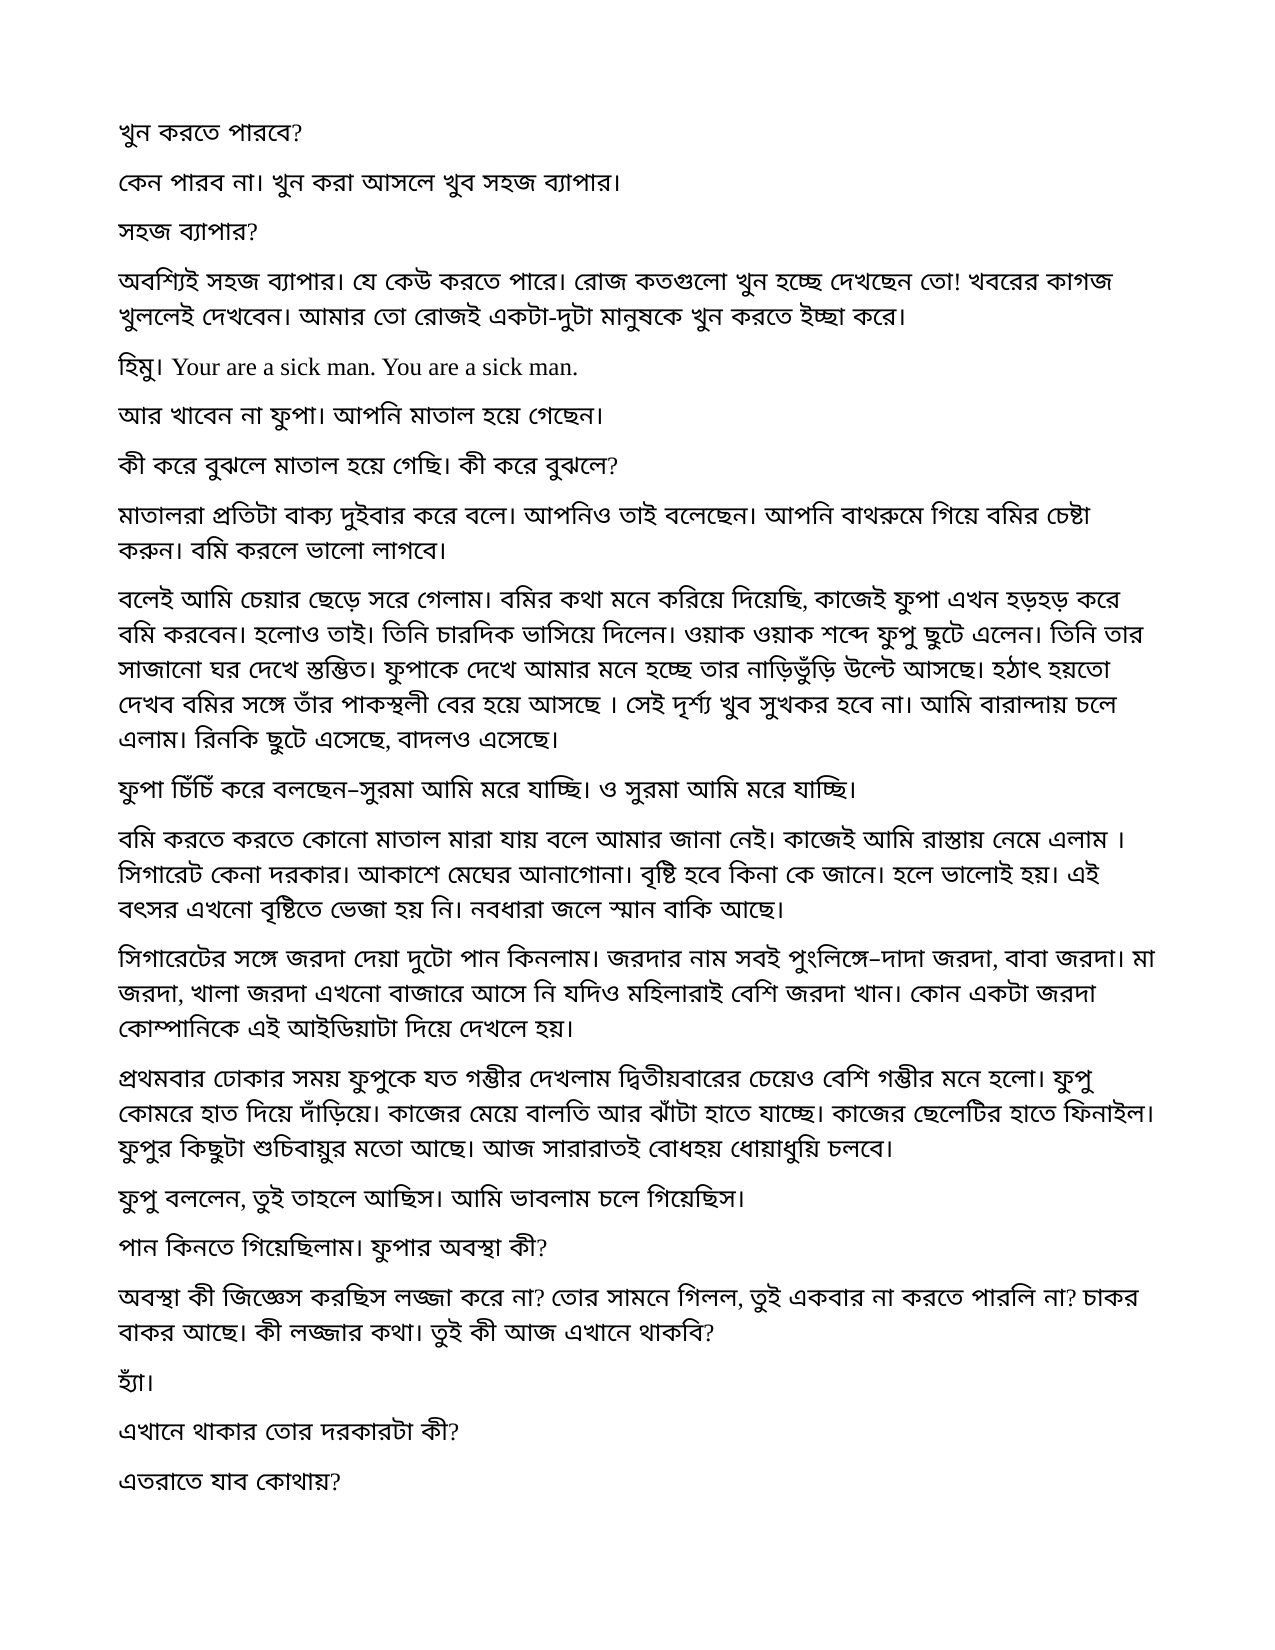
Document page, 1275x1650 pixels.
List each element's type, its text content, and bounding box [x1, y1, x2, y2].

text ফুপা চিঁচিঁ করে বলছেন–সুরমা আমি মরে যাচ্ছি। ও সুরমা আমি মরে যাচ্ছি। [118, 775, 1157, 804]
text সিগারেটের সঙ্গে জরদা দেয়া দুটো পান কিনলাম। জরদার নাম সবই পুংলিঙ্গে–দাদা জরদা, বাবা জরদা। মা জরদা, খালা জরদা এখনো বাজারে আসে নি যদিও মহিলারাই বেশি জরদা খান। কোন একটা জরদা কোম্পানিকে এই আইডিয়াটা দিয়ে দেখলে হয়। [118, 944, 1157, 1044]
text বলেই আমি চেয়ার ছেড়ে সরে গেলাম। বমির কথা মনে করিয়ে দিয়েছি, কাজেই ফুপা এখন হড়হড় করে বমি করবেন। হলোও তাই। তিনি চারদিক ভাসিয়ে দিলেন। ওয়াক ওয়াক শব্দে ফুপু ছুটে এলেন। তিনি তার সাজানো ঘর দেখে স্তম্ভিত। ফুপাকে দেখে আমার মনে হচ্ছে তার নাড়িভুঁড়ি উল্টে আসছে। হঠাৎ হয়তো দেখব বমির সঙ্গে তাঁর পাকস্থলী বের হয়ে আসছে । সেই দৃর্শ্য খুব সুখকর হবে না। আমি বারান্দায় চলে এলাম। রিনকি ছুটে এসেছে, বাদলও এসেছে। [118, 585, 1157, 755]
text এখানে থাকার তোর দরকারটা কী? [118, 1417, 1157, 1447]
text বমি করতে করতে কোনো মাতাল মারা যায় বলে আমার জানা নেই। কাজেই আমি রাস্তায় নেমে এলাম । সিগারেট কেনা দরকার। আকাশে মেঘের আনাগোনা। বৃষ্টি হবে কিনা কে জানে। হলে ভালোই হয়। এই বৎসর এখনো বৃষ্টিতে ভেজা হয় নি। নবধারা জলে স্মান বাকি আছে। [118, 825, 1157, 924]
text খুন করতে পারবে? [118, 118, 1157, 147]
text হিমু। Your are a sick man. You are a sick man. [121, 352, 1157, 381]
text সহজ ব্যাপার? [118, 217, 1157, 247]
text ফুপু বললেন, তুই তাহলে আছিস। আমি ভাবলাম চলে গিয়েছিস। [118, 1184, 1157, 1213]
text কী করে বুঝলে মাতাল হয়ে গেছি। কী করে বুঝলে? [118, 451, 1157, 480]
text অবশ্যিই সহজ ব্যাপার। যে কেউ করতে পারে। রোজ কতগুলো খুন হচ্ছে দেখছেন তো! খবরের কাগজ খুললেই দেখবেন। আমার তো রোজই একটা-দুটা মানুষকে খুন করতে ইচ্ছা করে। [118, 267, 1157, 331]
text অবস্থা কী জিজ্ঞেস করছিস লজ্জা করে না? তোর সামনে গিলল, তুই একবার না করতে পারলি না? চাকর বাকর আছে। কী লজ্জার কথা। তুই কী আজ এখানে থাকবি? [118, 1283, 1157, 1347]
text প্রথমবার ঢোকার সময় ফুপুকে যত গম্ভীর দেখলাম দ্বিতীয়বারের চেয়েও বেশি গম্ভীর মনে হলো। ফুপু কোমরে হাত দিয়ে দাঁড়িয়ে। কাজের মেয়ে বালতি আর ঝাঁটা হাতে যাচ্ছে। কাজের ছেলেটির হাতে ফিনাইল। ফুপুর কিছুটা শুচিবায়ুর মতো আছে। আজ সারারাতই বোধহয় ধোয়াধুয়ি চলবে। [118, 1064, 1157, 1163]
text কেন পারব না। খুন করা আসলে খুব সহজ ব্যাপার। [118, 168, 1157, 197]
text মাতালরা প্রতিটা বাক্য দুইবার করে বলে। আপনিও তাই বলেছেন। আপনি বাথরুমে গিয়ে বমির চেষ্টা করুন। বমি করলে ভালো লাগবে। [118, 501, 1157, 565]
text পান কিনতে গিয়েছিলাম। ফুপার অবস্থা কী? [118, 1233, 1157, 1263]
text হ্যাঁ। [118, 1368, 1157, 1397]
text এতরাতে যাব কোথায়? [118, 1467, 1157, 1496]
text আর খাবেন না ফুপা। আপনি মাতাল হয়ে গেছেন। [118, 402, 1157, 431]
